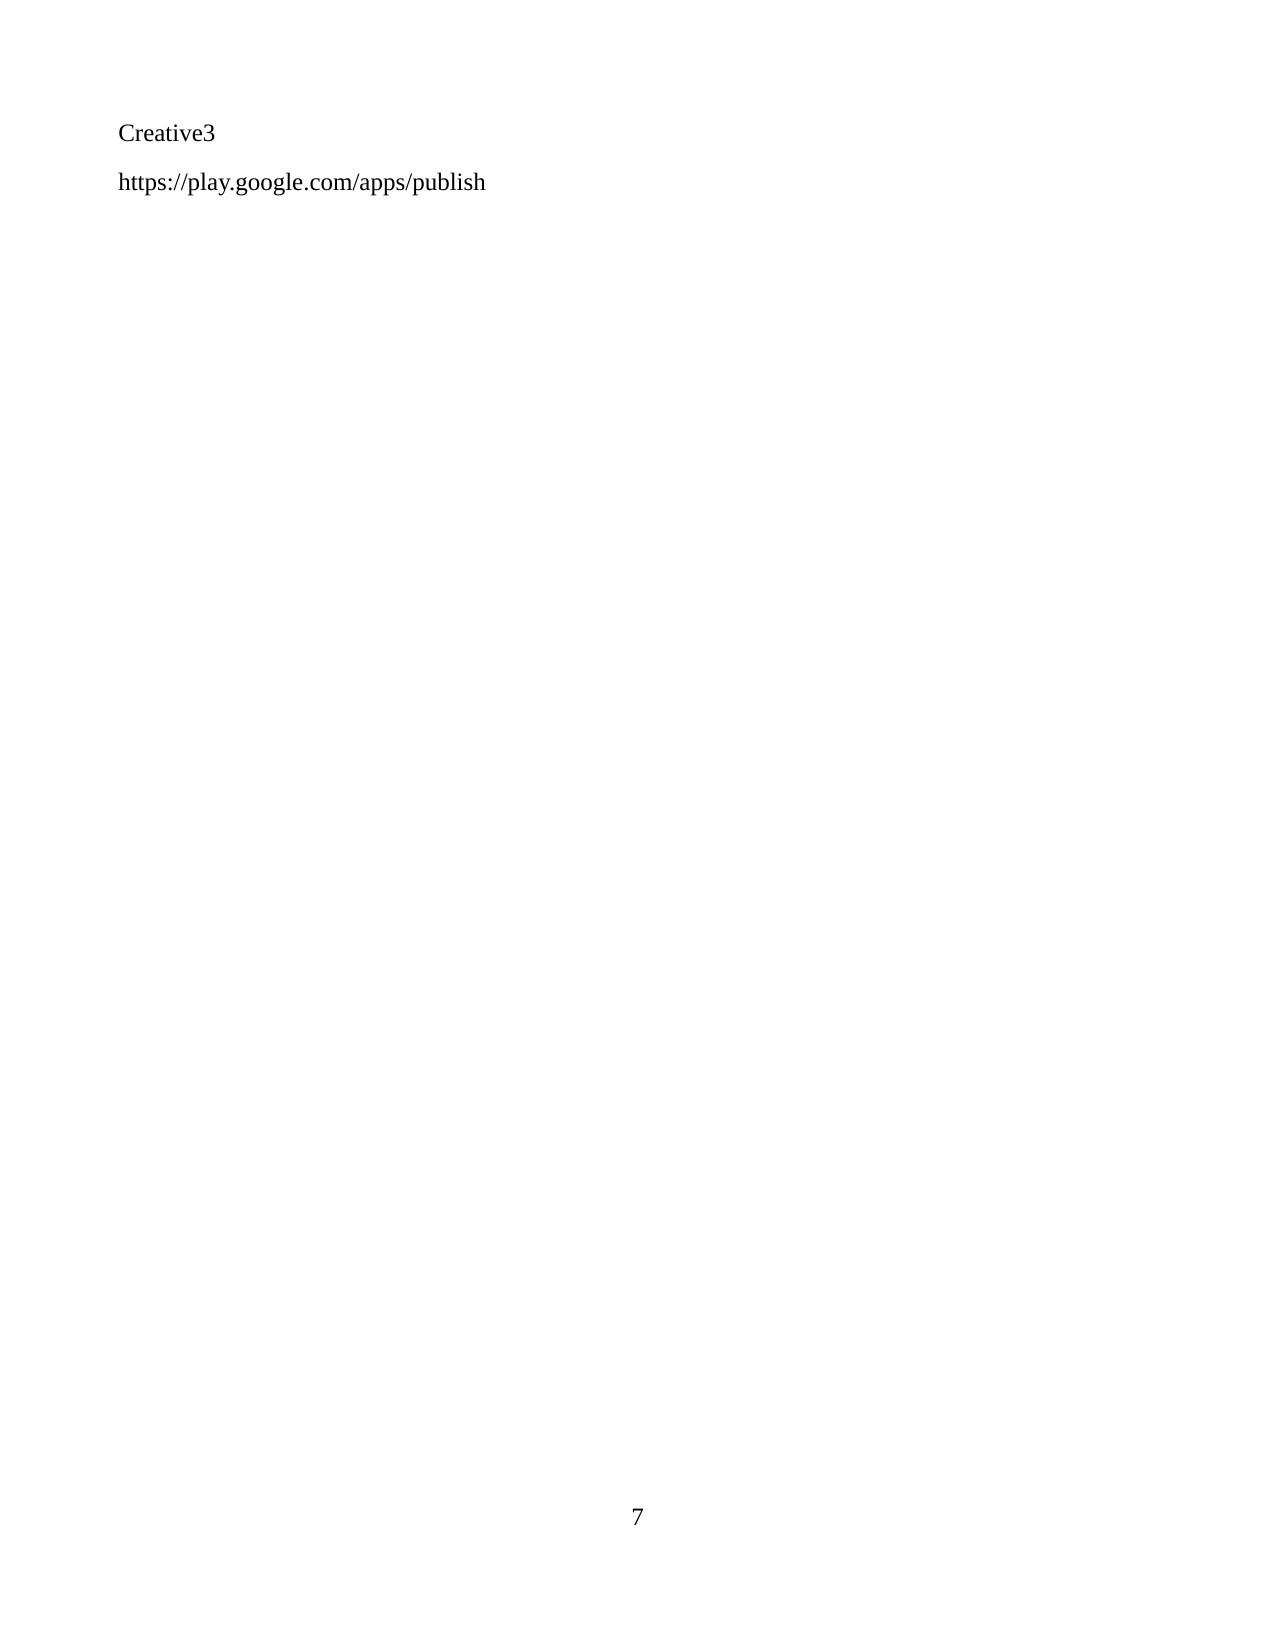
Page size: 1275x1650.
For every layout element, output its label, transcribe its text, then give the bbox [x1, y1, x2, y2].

text https://play.google.com/apps/publish [118, 167, 1157, 196]
text Creative3 [118, 118, 1157, 147]
